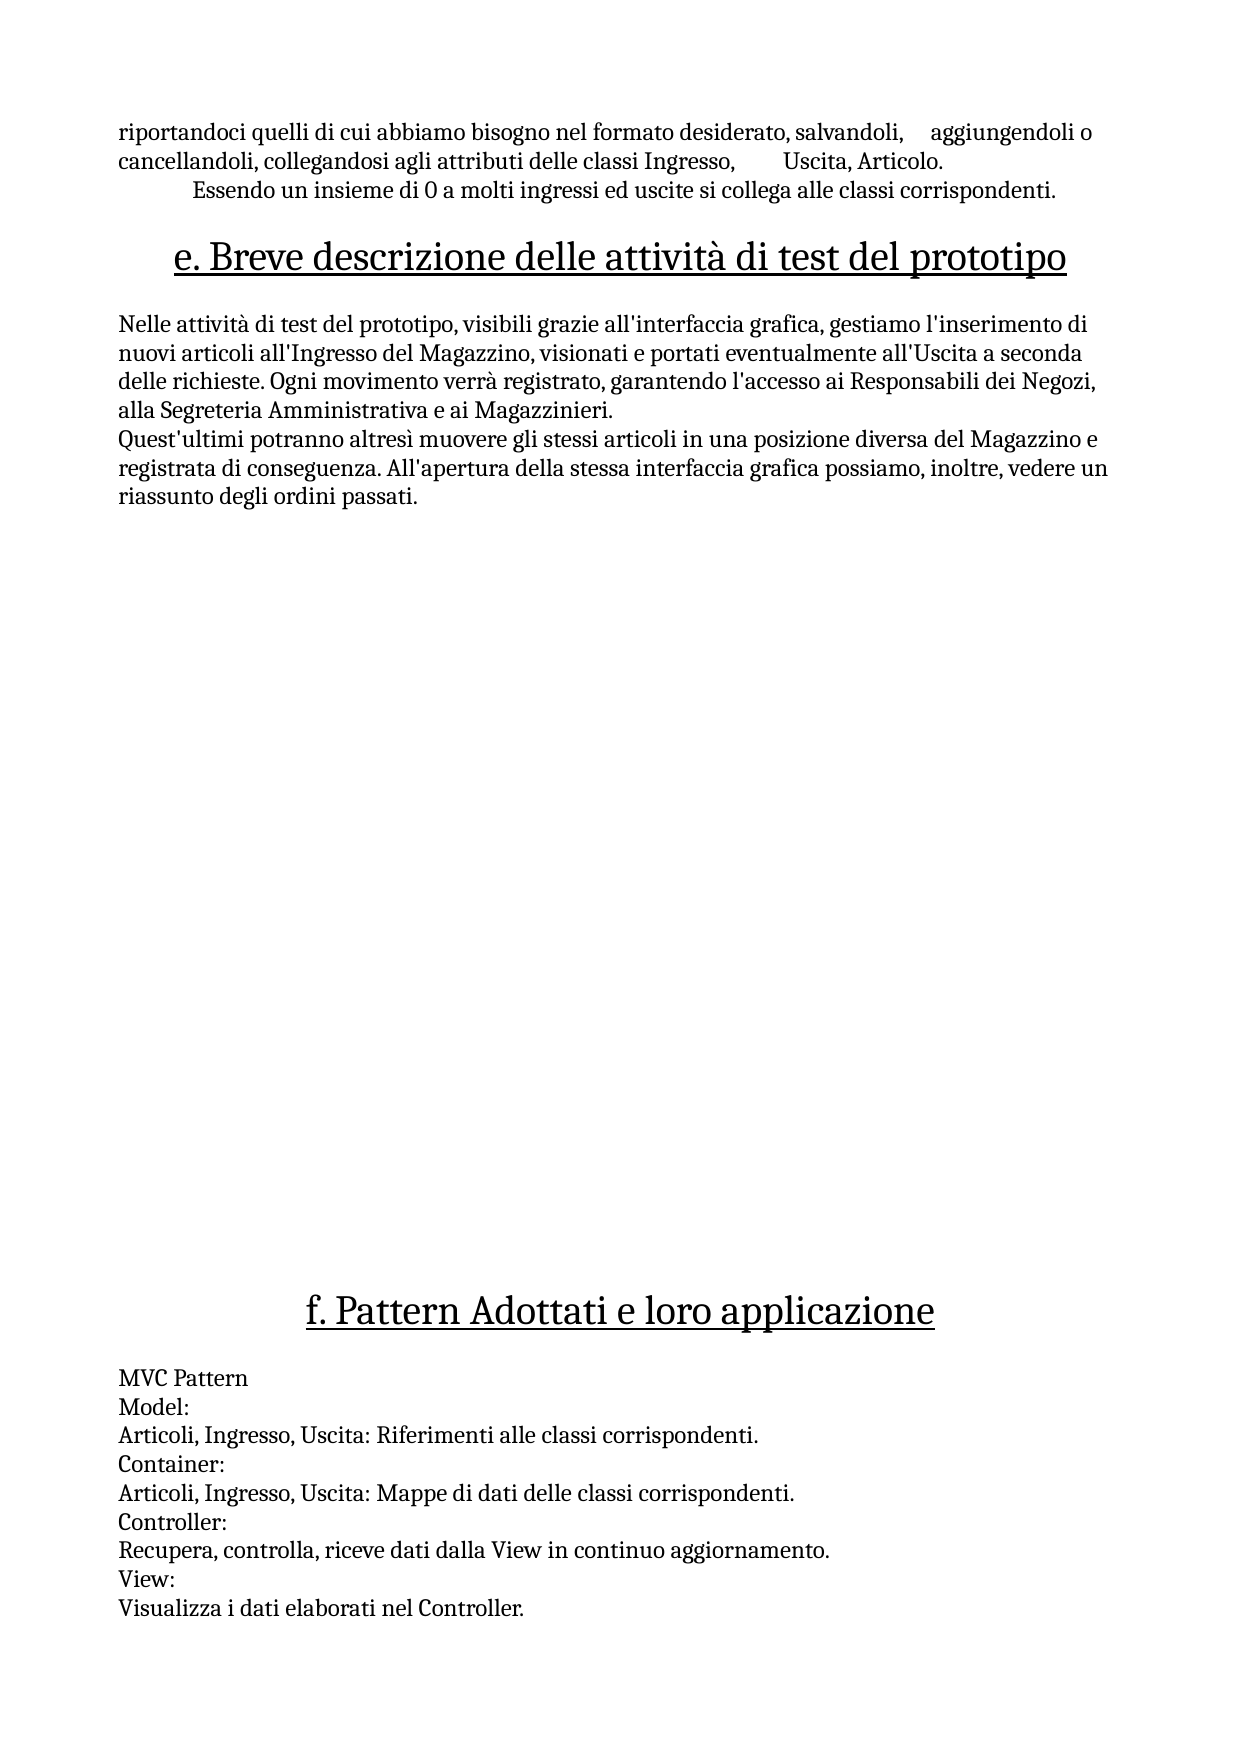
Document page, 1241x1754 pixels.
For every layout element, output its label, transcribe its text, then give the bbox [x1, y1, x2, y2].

text Essendo un insieme di 0 a molti ingressi ed uscite si collega alle classi corrispondenti. [118, 176, 1122, 204]
text Controller: [118, 1508, 1122, 1536]
text riportandoci quelli di cui abbiamo bisogno nel formato desiderato, salvandoli, aggiungendoli o cancellandoli, collegandosi agli attributi delle classi Ingresso, Uscita, Articolo. [118, 118, 1122, 176]
text f. Pattern Adottati e loro applicazione [118, 1287, 1122, 1335]
text Nelle attività di test del prototipo, visibili grazie all'interfaccia grafica, gestiamo l'inserimento di nuovi articoli all'Ingresso del Magazzino, visionati e portati eventualmente all'Uscita a seconda delle richieste. Ogni movimento verrà registrato, garantendo l'accesso ai Responsabili dei Negozi, alla Segreteria Amministrativa e ai Magazzinieri. [118, 310, 1122, 425]
text Articoli, Ingresso, Uscita: Riferimenti alle classi corrispondenti. [118, 1421, 1122, 1450]
text Model: [118, 1393, 1122, 1421]
text Visualizza i dati elaborati nel Controller. [118, 1594, 1122, 1623]
text MVC Pattern [118, 1364, 1122, 1393]
text Recupera, controlla, riceve dati dalla View in continuo aggiornamento. [118, 1536, 1122, 1565]
text View: [118, 1565, 1122, 1594]
text Quest'ultimi potranno altresì muovere gli stessi articoli in una posizione diversa del Magazzino e registrata di conseguenza. All'apertura della stessa interfaccia grafica possiamo, inoltre, vedere un riassunto degli ordini passati. [118, 425, 1122, 511]
text Container: [118, 1450, 1122, 1479]
text e. Breve descrizione delle attività di test del prototipo [118, 233, 1122, 281]
text Articoli, Ingresso, Uscita: Mappe di dati delle classi corrispondenti. [118, 1479, 1122, 1508]
